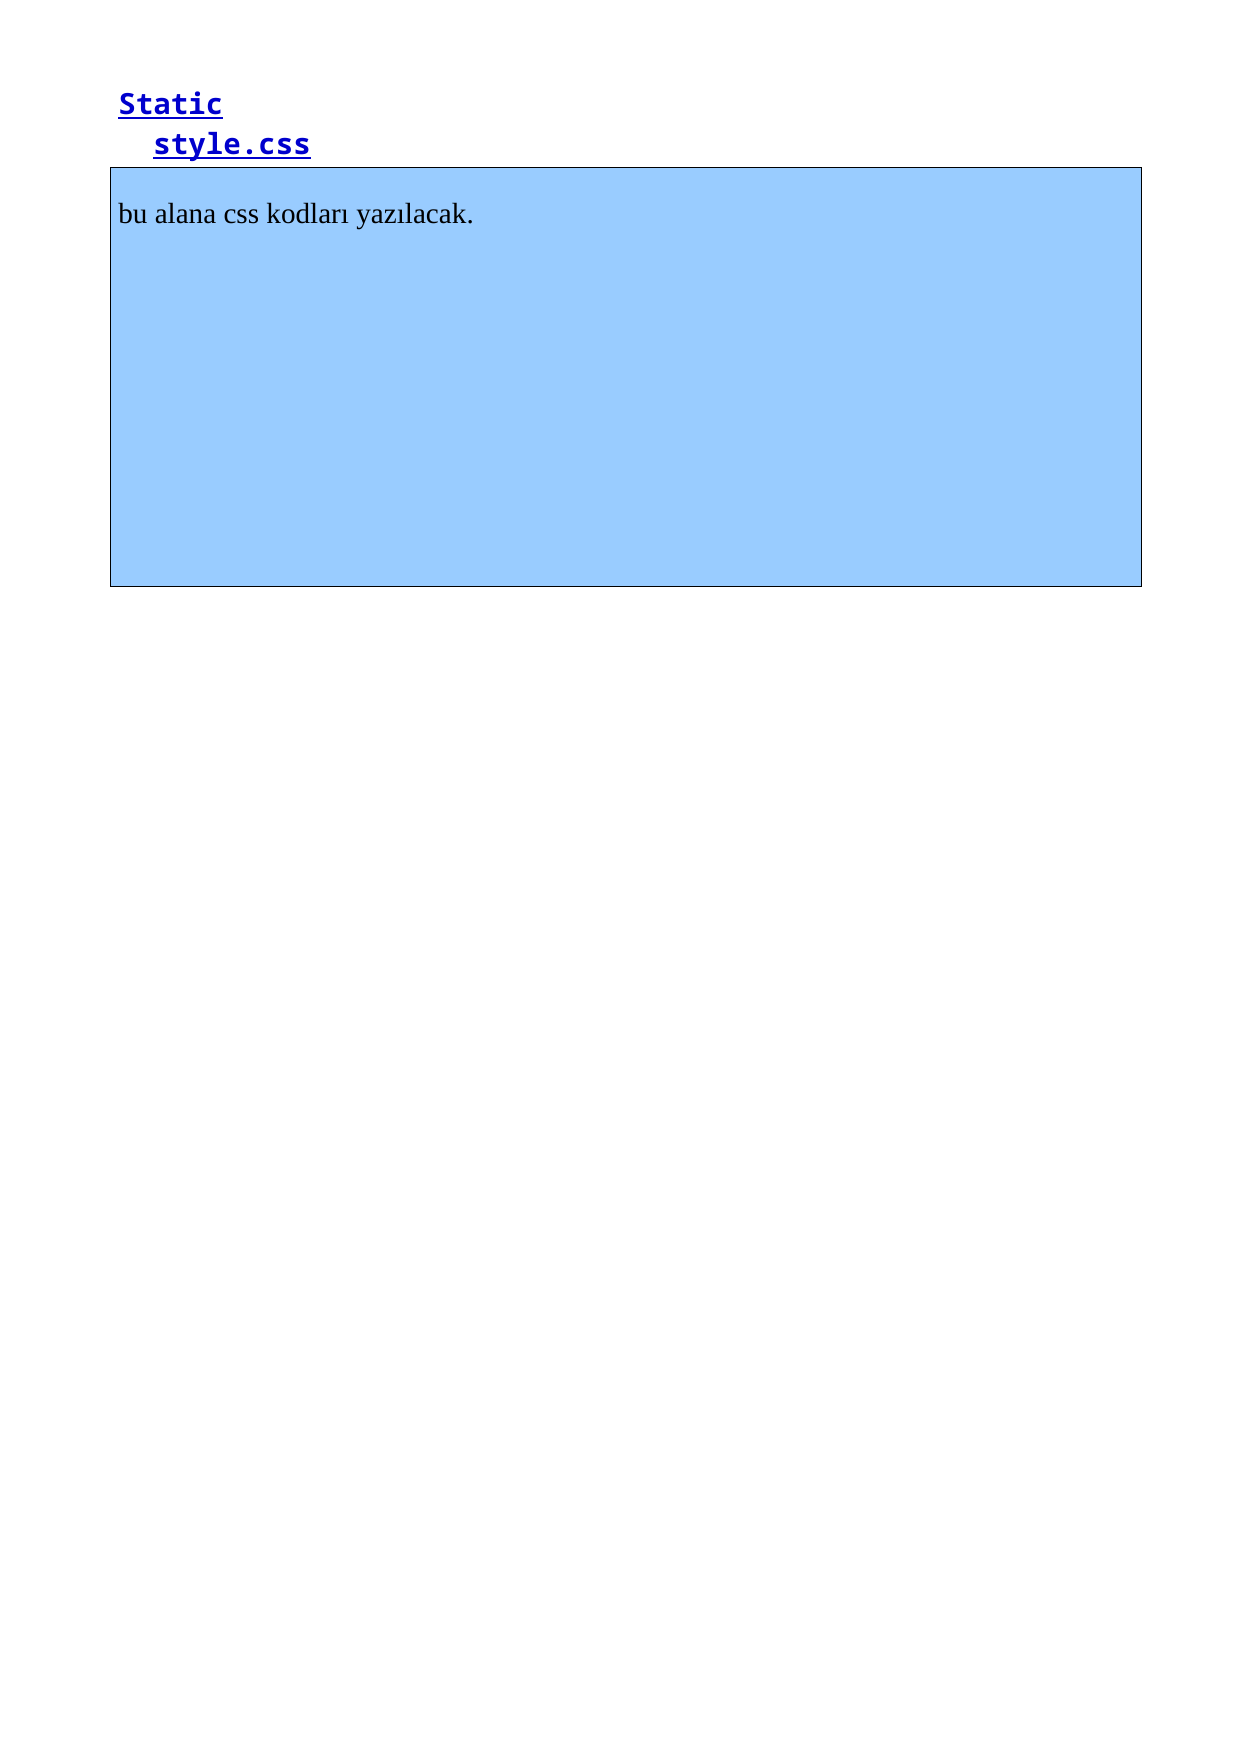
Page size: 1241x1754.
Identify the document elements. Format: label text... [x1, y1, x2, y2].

text style.css [118, 123, 1122, 163]
text Static [118, 83, 1122, 123]
